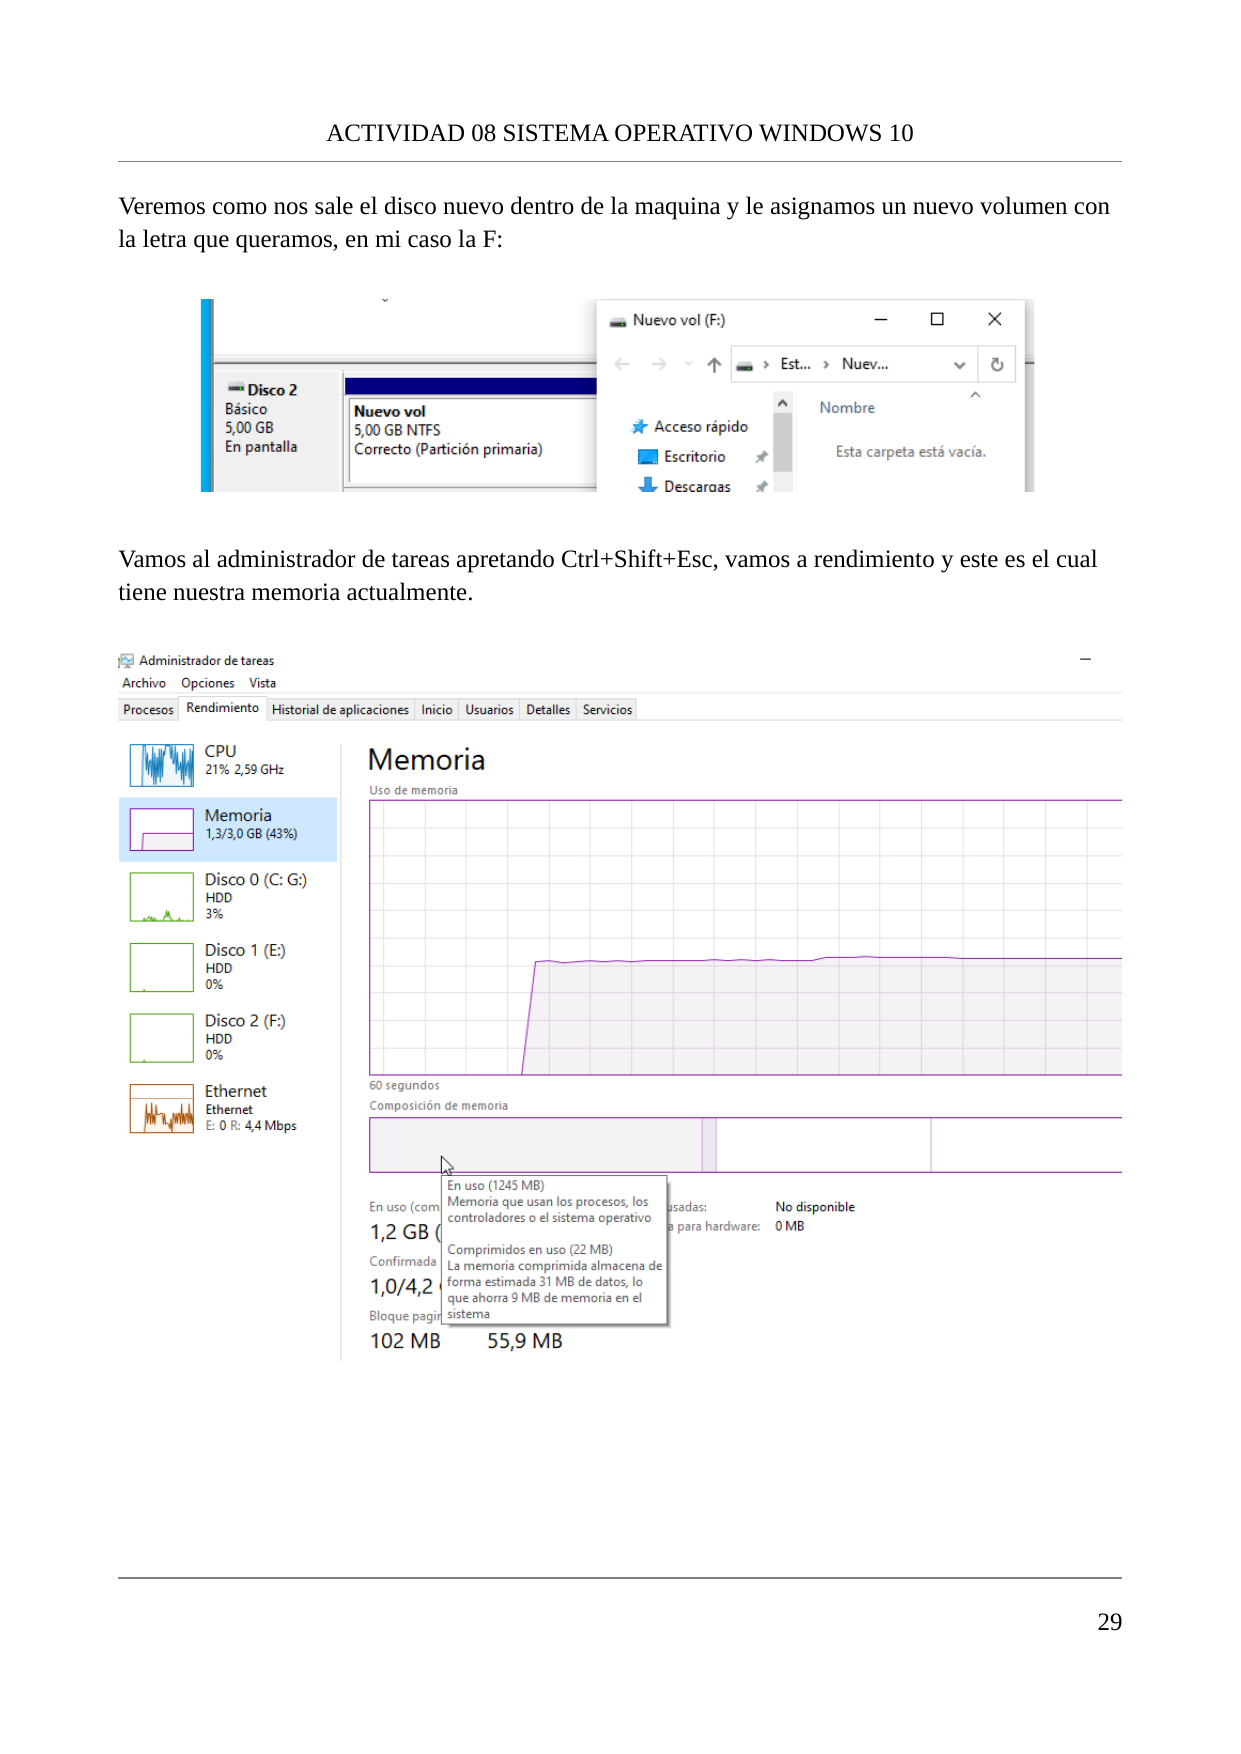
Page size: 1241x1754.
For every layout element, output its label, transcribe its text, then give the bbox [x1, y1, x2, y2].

picture [118, 649, 1123, 1361]
text Vamos al administrador de tareas apretando Ctrl+Shift+Esc, vamos a rendimiento y este es el cual tiene nuestra memoria actualmente. [118, 544, 1122, 606]
text Veremos como nos sale el disco nuevo dentro de la maquina y le asignamos un nuevo volumen con la letra que queramos, en mi caso la F: [118, 191, 1122, 253]
picture [211, 299, 1035, 492]
